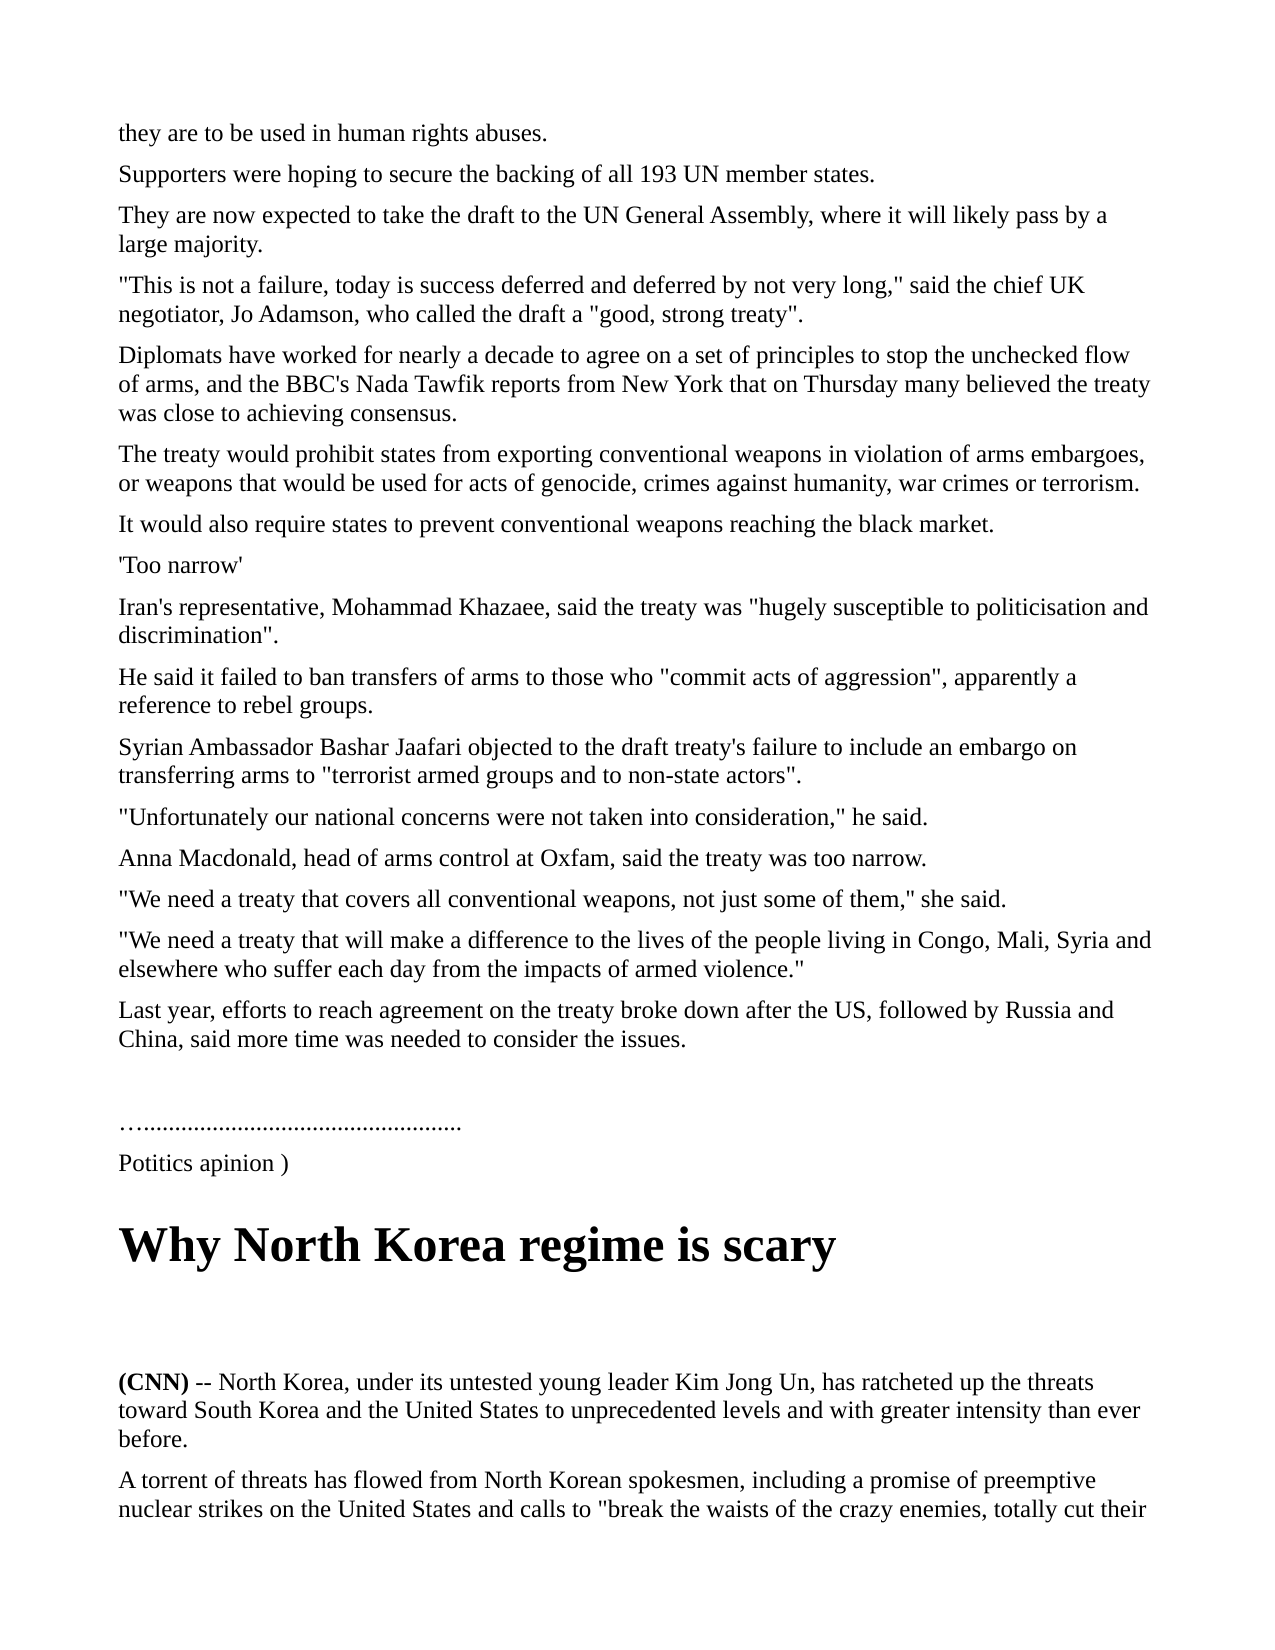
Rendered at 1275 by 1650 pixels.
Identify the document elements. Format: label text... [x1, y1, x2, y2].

text "This is not a failure, today is success deferred and deferred by not very long," said the chief UK negotiator, Jo Adamson, who called the draft a "good, strong treaty". [118, 271, 1157, 328]
text The treaty would prohibit states from exporting conventional weapons in violation of arms embargoes, or weapons that would be used for acts of genocide, crimes against humanity, war crimes or terrorism. [118, 439, 1157, 497]
text They are now expected to take the draft to the UN General Assembly, where it will likely pass by a large majority. [118, 201, 1157, 258]
text Anna Macdonald, head of arms control at Oxfam, said the treaty was too narrow. [118, 843, 1157, 872]
text Supporters were hoping to secure the backing of all 193 UN member states. [118, 159, 1157, 188]
text A torrent of threats has flowed from North Korean spokesmen, including a promise of preemptive nuclear strikes on the United States and calls to "break the waists of the crazy enemies, totally cut their [118, 1466, 1157, 1523]
text Iran's representative, Mohammad Khazaee, said the treaty was "hugely susceptible to politicisation and discrimination". [118, 592, 1157, 649]
text "We need a treaty that will make a difference to the lives of the people living in Congo, Mali, Syria and elsewhere who suffer each day from the impacts of armed violence." [118, 926, 1157, 983]
text Potitics apinion ) [118, 1148, 1157, 1177]
text Last year, efforts to reach agreement on the treaty broke down after the US, followed by Russia and China, said more time was needed to consider the issues. [118, 996, 1157, 1053]
subtitle Why North Korea regime is scary [118, 1214, 1157, 1272]
text 'Too narrow' [118, 551, 1157, 579]
text Diplomats have worked for nearly a decade to agree on a set of principles to stop the unchecked flow of arms, and the BBC's Nada Tawfik reports from New York that on Thursday many believed the treaty was close to achieving consensus. [118, 341, 1157, 427]
text Syrian Ambassador Bashar Jaafari objected to the draft treaty's failure to include an embargo on transferring arms to "terrorist armed groups and to non-state actors". [118, 732, 1157, 789]
text "Unfortunately our national concerns were not taken into consideration," he said. [118, 802, 1157, 831]
text "We need a treaty that covers all conventional weapons, not just some of them,'' she said. [118, 884, 1157, 913]
text He said it failed to ban transfers of arms to those who "commit acts of aggression", apparently a reference to rebel groups. [118, 662, 1157, 719]
text they are to be used in human rights abuses. [118, 118, 1157, 147]
text …................................................... [118, 1107, 1157, 1136]
text (CNN) -- North Korea, under its untested young leader Kim Jong Un, has ratcheted up the threats toward South Korea and the United States to unprecedented levels and with greater intensity than ever before. [118, 1367, 1157, 1453]
text It would also require states to prevent conventional weapons reaching the black market. [118, 509, 1157, 538]
